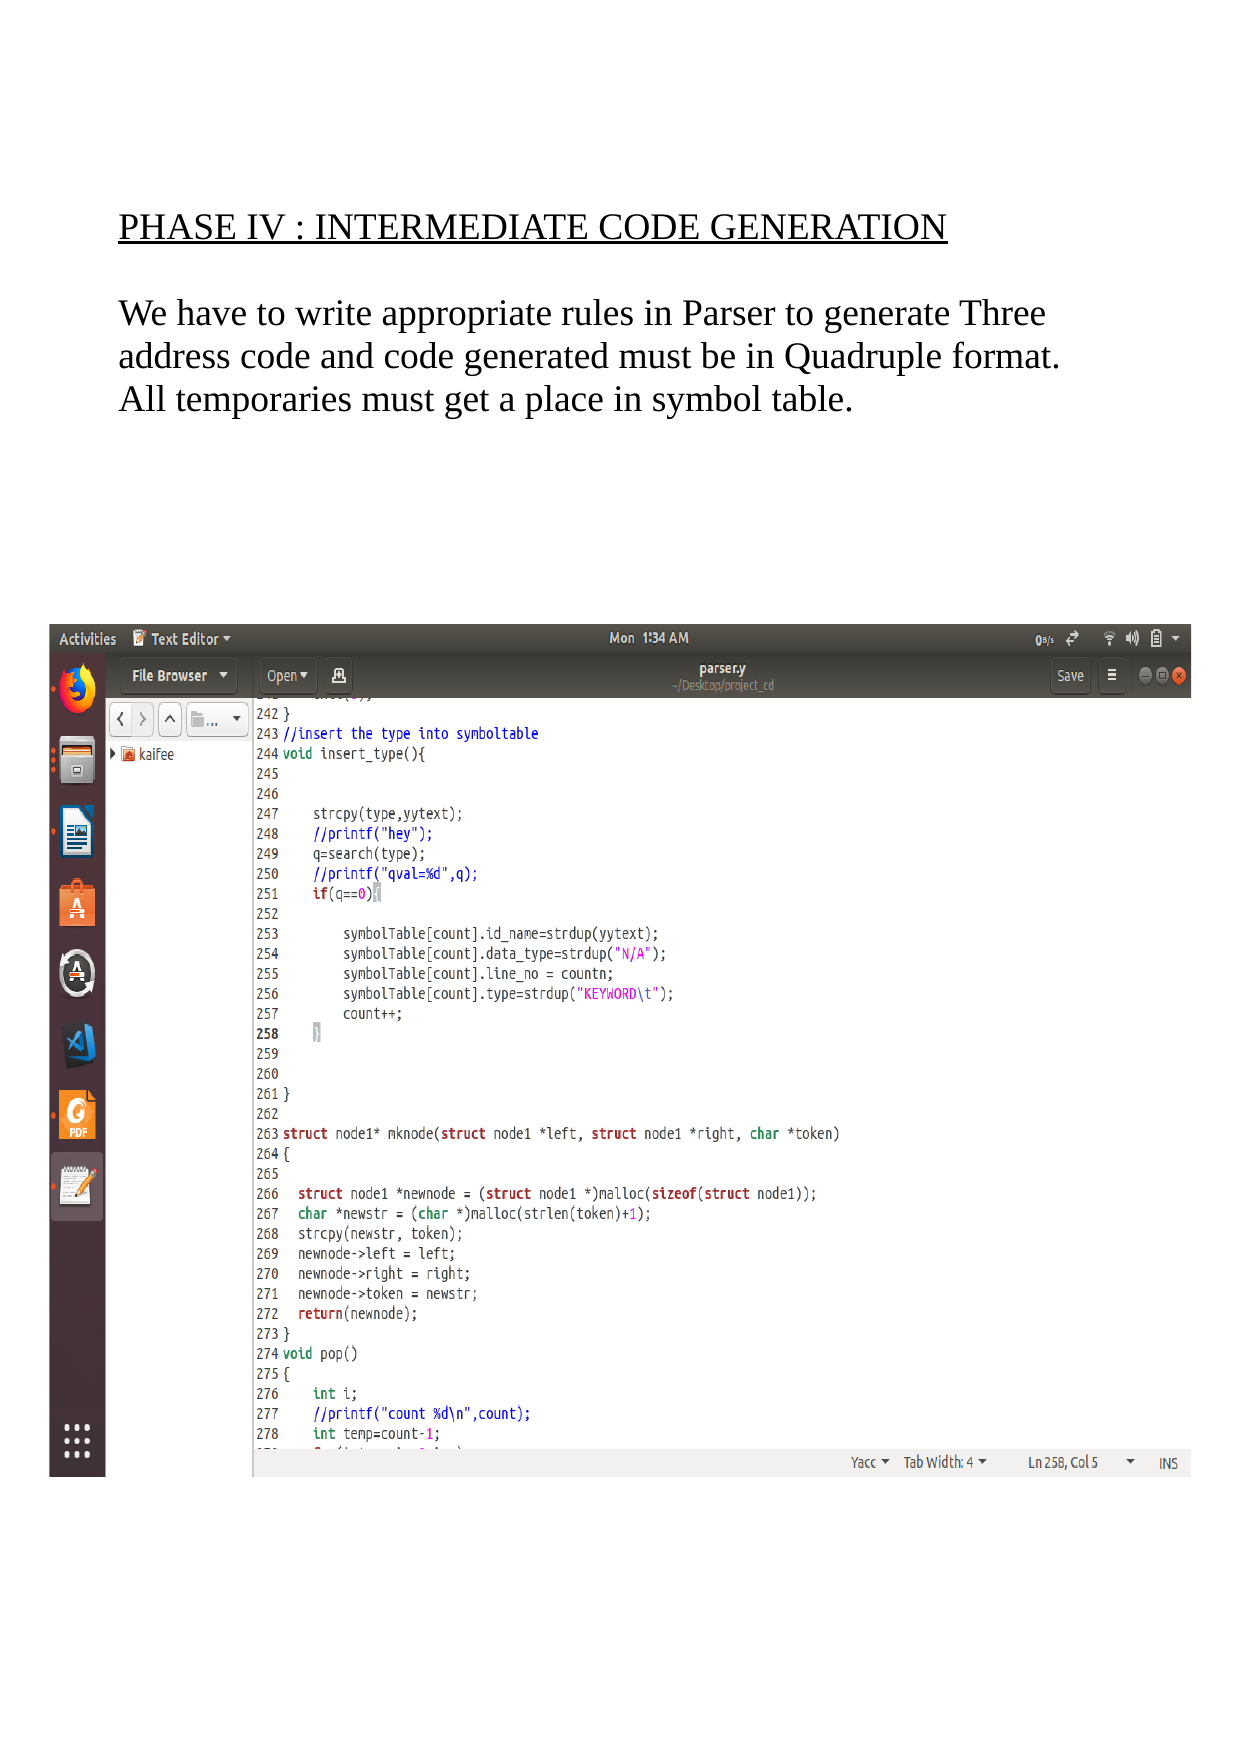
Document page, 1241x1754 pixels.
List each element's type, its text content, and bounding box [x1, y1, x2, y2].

text PHASE IV : INTERMEDIATE CODE GENERATION [118, 204, 1122, 247]
text We have to write appropriate rules in Parser to generate Three address code and code generated must be in Quadruple format. [118, 291, 1122, 377]
picture [49, 624, 1192, 1477]
text All temporaries must get a place in symbol table. [118, 377, 1122, 420]
